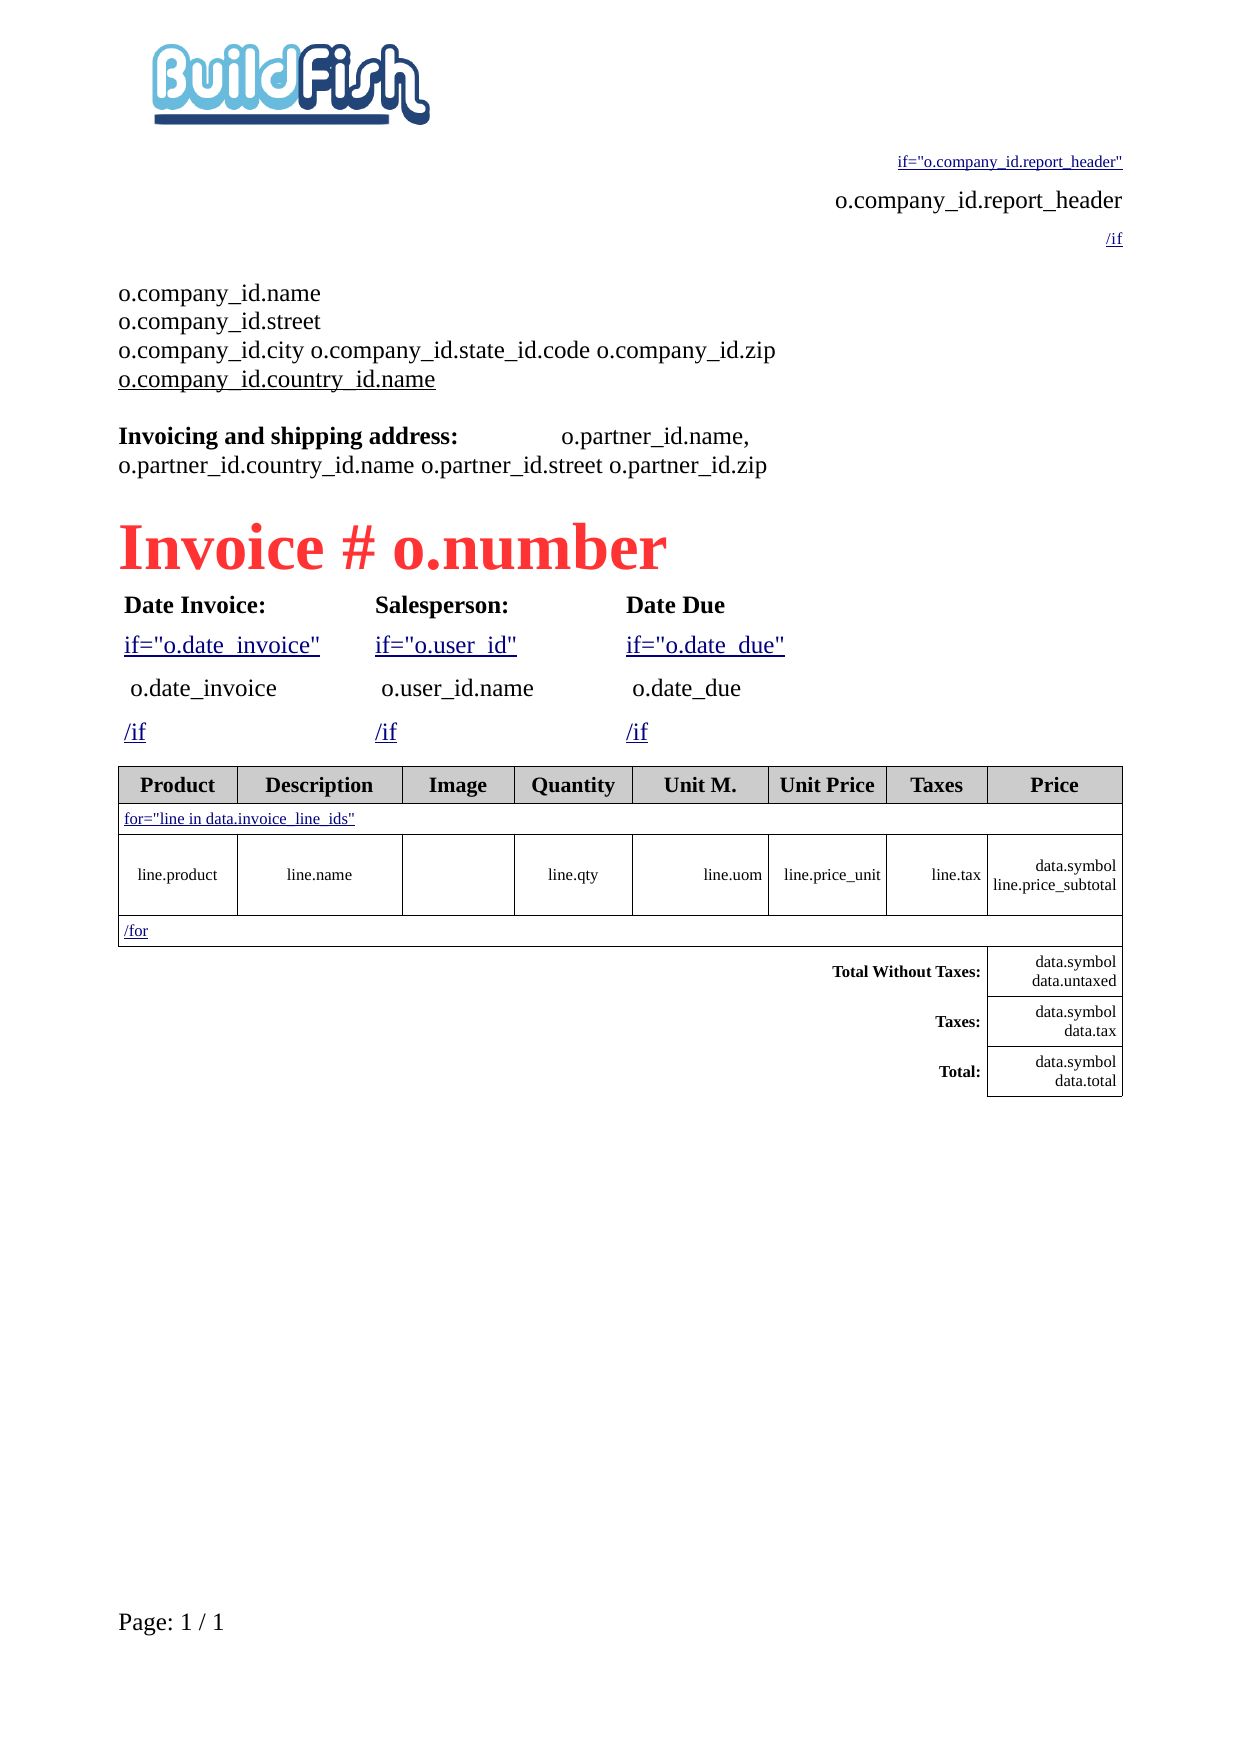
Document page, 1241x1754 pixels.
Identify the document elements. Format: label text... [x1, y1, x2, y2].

picture [144, 22, 436, 146]
text o.partner_id.country_id.name o.partner_id.street o.partner_id.zip [118, 450, 1122, 479]
table_cell line.qty [515, 835, 632, 915]
table_cell data.symbol data.total [988, 1047, 1122, 1096]
table_cell [403, 835, 514, 915]
table_header Date Invoice: [118, 584, 369, 624]
table_cell Total: [118, 1046, 987, 1096]
table_cell if="o.user_id" o.user_id.name /if [369, 625, 620, 766]
table_cell data.symbol data.untaxed [988, 947, 1122, 996]
table_header Unit M. [633, 767, 768, 803]
table_header [871, 584, 1122, 624]
table_header Unit Price [769, 767, 886, 803]
table_cell if="o.date_due" o.date_due /if [620, 625, 871, 766]
table_cell Total Without Taxes: [118, 947, 987, 996]
text o.company_id.name [118, 278, 1122, 306]
text Invoicing and shipping address: o.partner_id.name, [118, 421, 1122, 450]
table_header Price [988, 767, 1122, 803]
table_cell data.symbol line.price_subtotal [988, 835, 1122, 915]
table_header Description [238, 767, 402, 803]
table_cell line.product [119, 835, 237, 915]
table_cell [871, 625, 1122, 766]
table_cell if="o.date_invoice" o.date_invoice /if [118, 625, 369, 766]
table_cell for="line in data.invoice_line_ids" [119, 804, 1122, 833]
table_header Salesperson: [369, 584, 620, 624]
table_header Taxes [887, 767, 987, 803]
text o.company_id.city o.company_id.state_id.code o.company_id.zip [118, 335, 1122, 364]
table_header Date Due [620, 584, 871, 624]
table_cell line.price_unit [769, 835, 886, 915]
text Invoice # o.number [118, 508, 1122, 584]
text o.company_id.country_id.name [118, 364, 1122, 393]
table_cell line.name [238, 835, 402, 915]
table_cell line.tax [887, 835, 987, 915]
table_header Product [119, 767, 237, 803]
text o.company_id.street [118, 306, 1122, 335]
table_cell line.uom [633, 835, 768, 915]
table_header Quantity [515, 767, 632, 803]
table_cell /for [119, 916, 1122, 946]
table_cell data.symbol data.tax [988, 997, 1122, 1046]
table_header Image [403, 767, 514, 803]
table_cell Taxes: [118, 996, 987, 1046]
